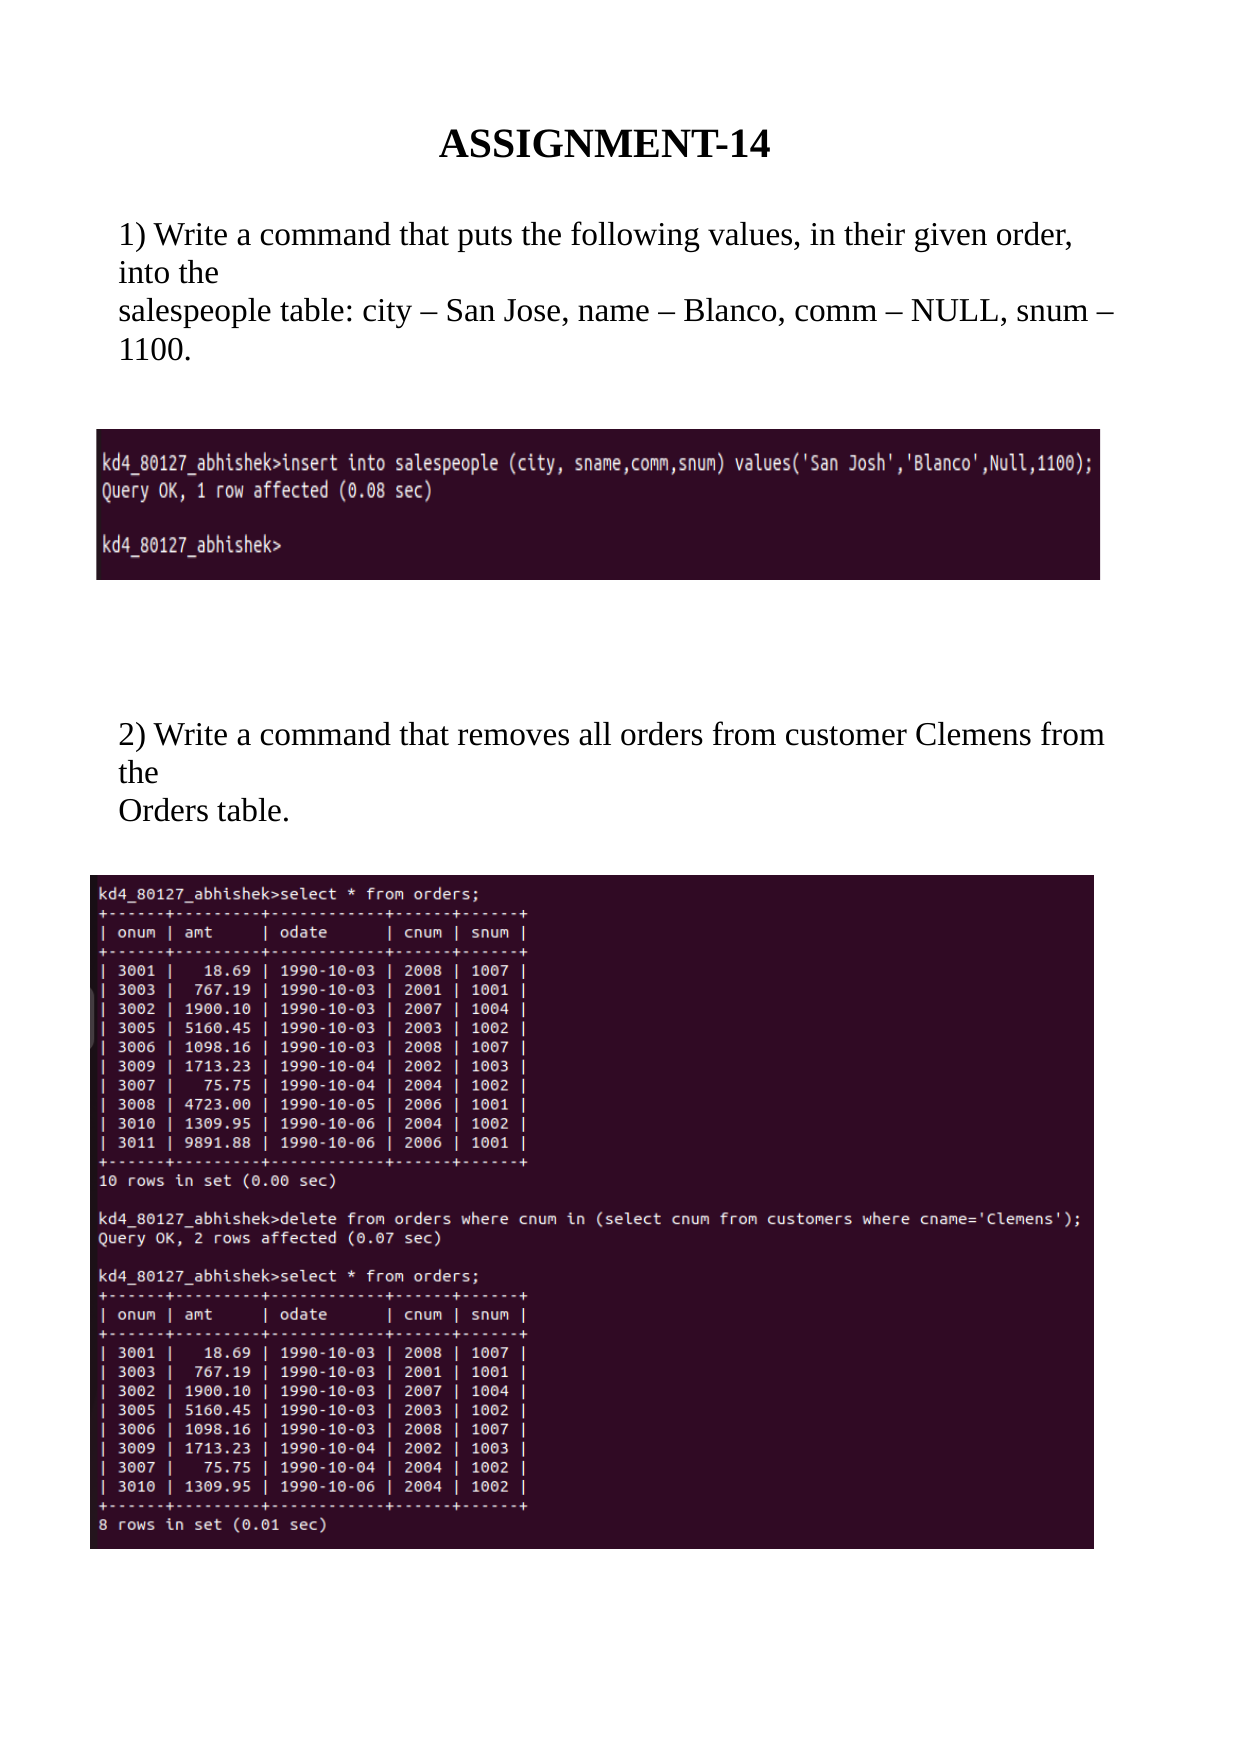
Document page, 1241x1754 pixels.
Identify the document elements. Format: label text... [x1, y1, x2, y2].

picture [96, 429, 1101, 580]
text ASSIGNMENT-14 1) Write a command that puts the following values, in their given order, into the salespeople table: city – San Jose, name – Blanco, comm – NULL, snum – 1100. 2) Write a command that removes all orders from customer Clemens from the Orders table. [118, 118, 1122, 1597]
picture [90, 875, 1094, 1549]
